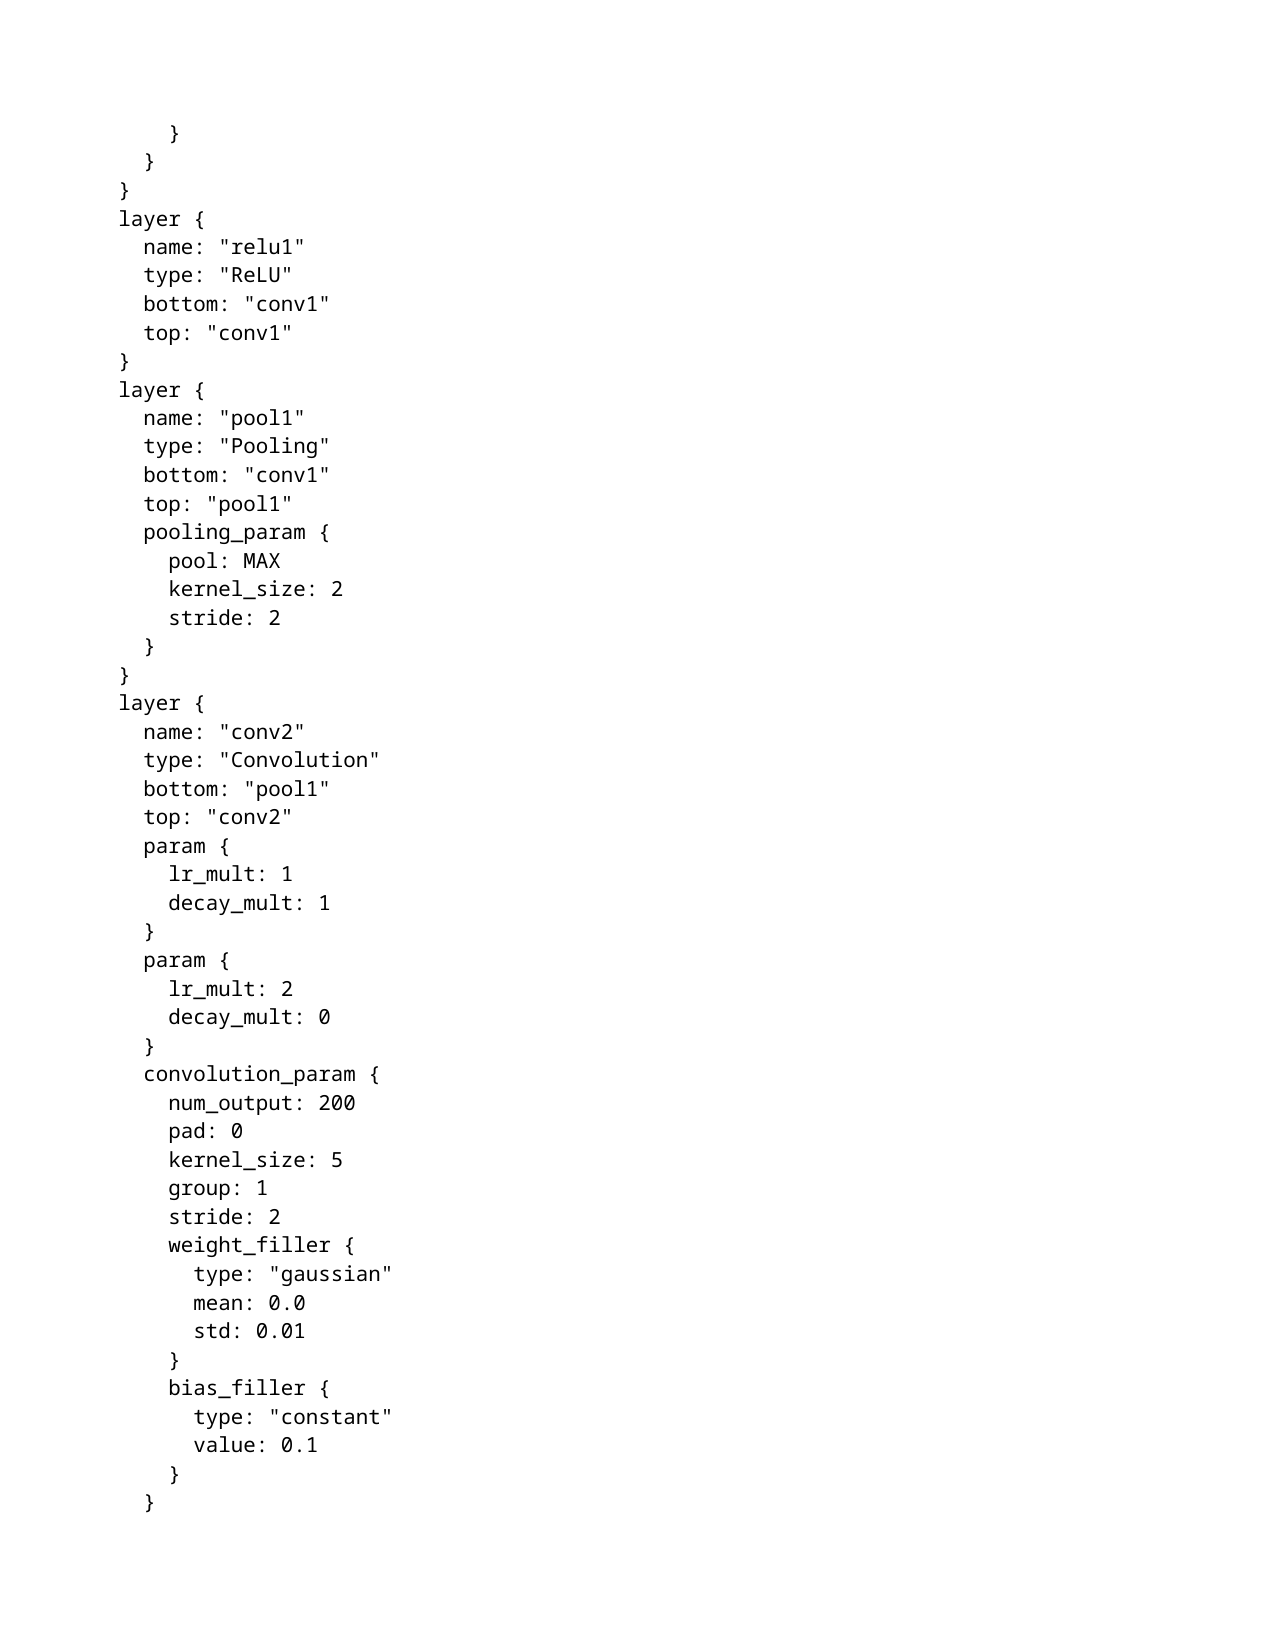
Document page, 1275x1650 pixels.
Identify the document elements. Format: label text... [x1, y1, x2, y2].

text group: 1 [118, 1173, 1157, 1202]
text } [118, 118, 1157, 147]
text type: "Pooling" [118, 432, 1157, 460]
text } [118, 660, 1157, 688]
text } [118, 175, 1157, 204]
text name: "conv2" [118, 717, 1157, 745]
text param { [118, 945, 1157, 974]
text kernel_size: 5 [118, 1145, 1157, 1173]
text param { [118, 831, 1157, 859]
text stride: 2 [118, 603, 1157, 631]
text convolution_param { [118, 1059, 1157, 1088]
text bottom: "conv1" [118, 460, 1157, 489]
text } [118, 147, 1157, 175]
text layer { [118, 204, 1157, 232]
text type: "constant" [118, 1402, 1157, 1430]
text pad: 0 [118, 1116, 1157, 1145]
text } [118, 1345, 1157, 1373]
text } [118, 346, 1157, 375]
text } [118, 1459, 1157, 1487]
text type: "Convolution" [118, 745, 1157, 774]
text top: "conv2" [118, 802, 1157, 831]
text } [118, 1031, 1157, 1059]
text decay_mult: 1 [118, 888, 1157, 917]
text std: 0.01 [118, 1316, 1157, 1345]
text stride: 2 [118, 1202, 1157, 1231]
text } [118, 1487, 1157, 1516]
text lr_mult: 1 [118, 859, 1157, 888]
text name: "relu1" [118, 232, 1157, 261]
text } [118, 917, 1157, 945]
text kernel_size: 2 [118, 574, 1157, 603]
text type: "gaussian" [118, 1259, 1157, 1288]
text layer { [118, 375, 1157, 403]
text decay_mult: 0 [118, 1002, 1157, 1031]
text weight_filler { [118, 1231, 1157, 1259]
text lr_mult: 2 [118, 974, 1157, 1002]
text num_output: 200 [118, 1088, 1157, 1116]
text layer { [118, 688, 1157, 717]
text bottom: "conv1" [118, 289, 1157, 318]
text bottom: "pool1" [118, 774, 1157, 802]
text type: "ReLU" [118, 261, 1157, 289]
text pooling_param { [118, 517, 1157, 546]
text name: "pool1" [118, 403, 1157, 432]
text top: "conv1" [118, 318, 1157, 346]
text top: "pool1" [118, 489, 1157, 517]
text value: 0.1 [118, 1430, 1157, 1459]
text mean: 0.0 [118, 1288, 1157, 1316]
text bias_filler { [118, 1373, 1157, 1402]
text pool: MAX [118, 546, 1157, 574]
text } [118, 631, 1157, 660]
